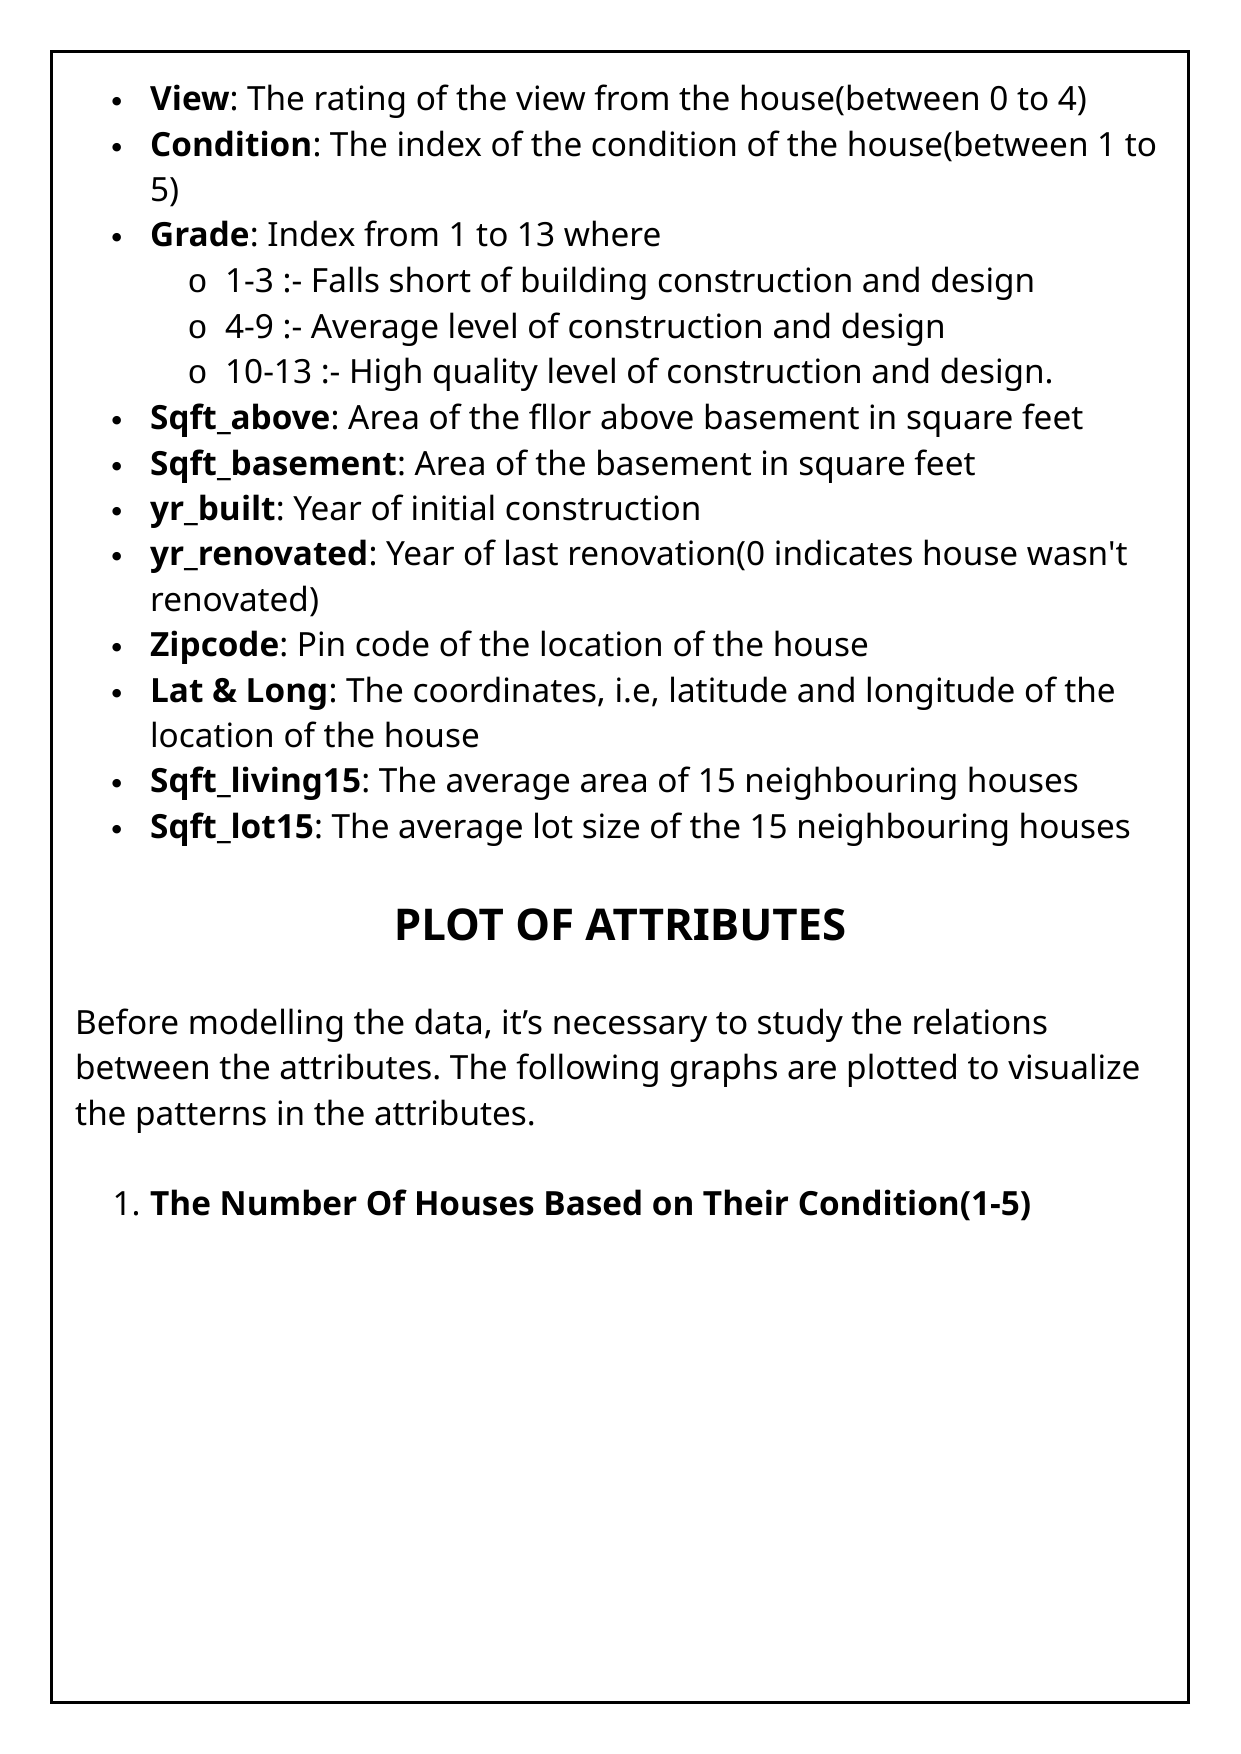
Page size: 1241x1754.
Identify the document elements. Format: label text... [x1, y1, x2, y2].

list Lat & Long: The coordinates, i.e, latitude and longitude of the location of the house [112, 666, 1165, 757]
text PLOT OF ATTRIBUTES [75, 893, 1165, 953]
list Condition: The index of the condition of the house(between 1 to 5) [112, 120, 1165, 211]
list Zipcode: Pin code of the location of the house [112, 621, 1165, 666]
list yr_built: Year of initial construction [112, 485, 1165, 530]
list Sqft_basement: Area of the basement in square feet [112, 439, 1165, 485]
list 4-9 :- Average level of construction and design [187, 302, 1165, 348]
list 1-3 :- Falls short of building construction and design [187, 257, 1165, 302]
list The Number Of Houses Based on Their Condition(1-5) [112, 1180, 1165, 1226]
list Sqft_above: Area of the fllor above basement in square feet [112, 394, 1165, 439]
list yr_renovated: Year of last renovation(0 indicates house wasn't renovated) [112, 530, 1165, 621]
list View: The rating of the view from the house(between 0 to 4) [112, 75, 1165, 120]
text Before modelling the data, it’s necessary to study the relations between the attributes. The following graphs are plotted to visualize the patterns in the attributes. [75, 998, 1165, 1135]
list Grade: Index from 1 to 13 where [112, 211, 1165, 257]
list 10-13 :- High quality level of construction and design. [187, 348, 1165, 394]
list Sqft_lot15: The average lot size of the 15 neighbouring houses [112, 803, 1165, 848]
list Sqft_living15: The average area of 15 neighbouring houses [112, 757, 1165, 803]
